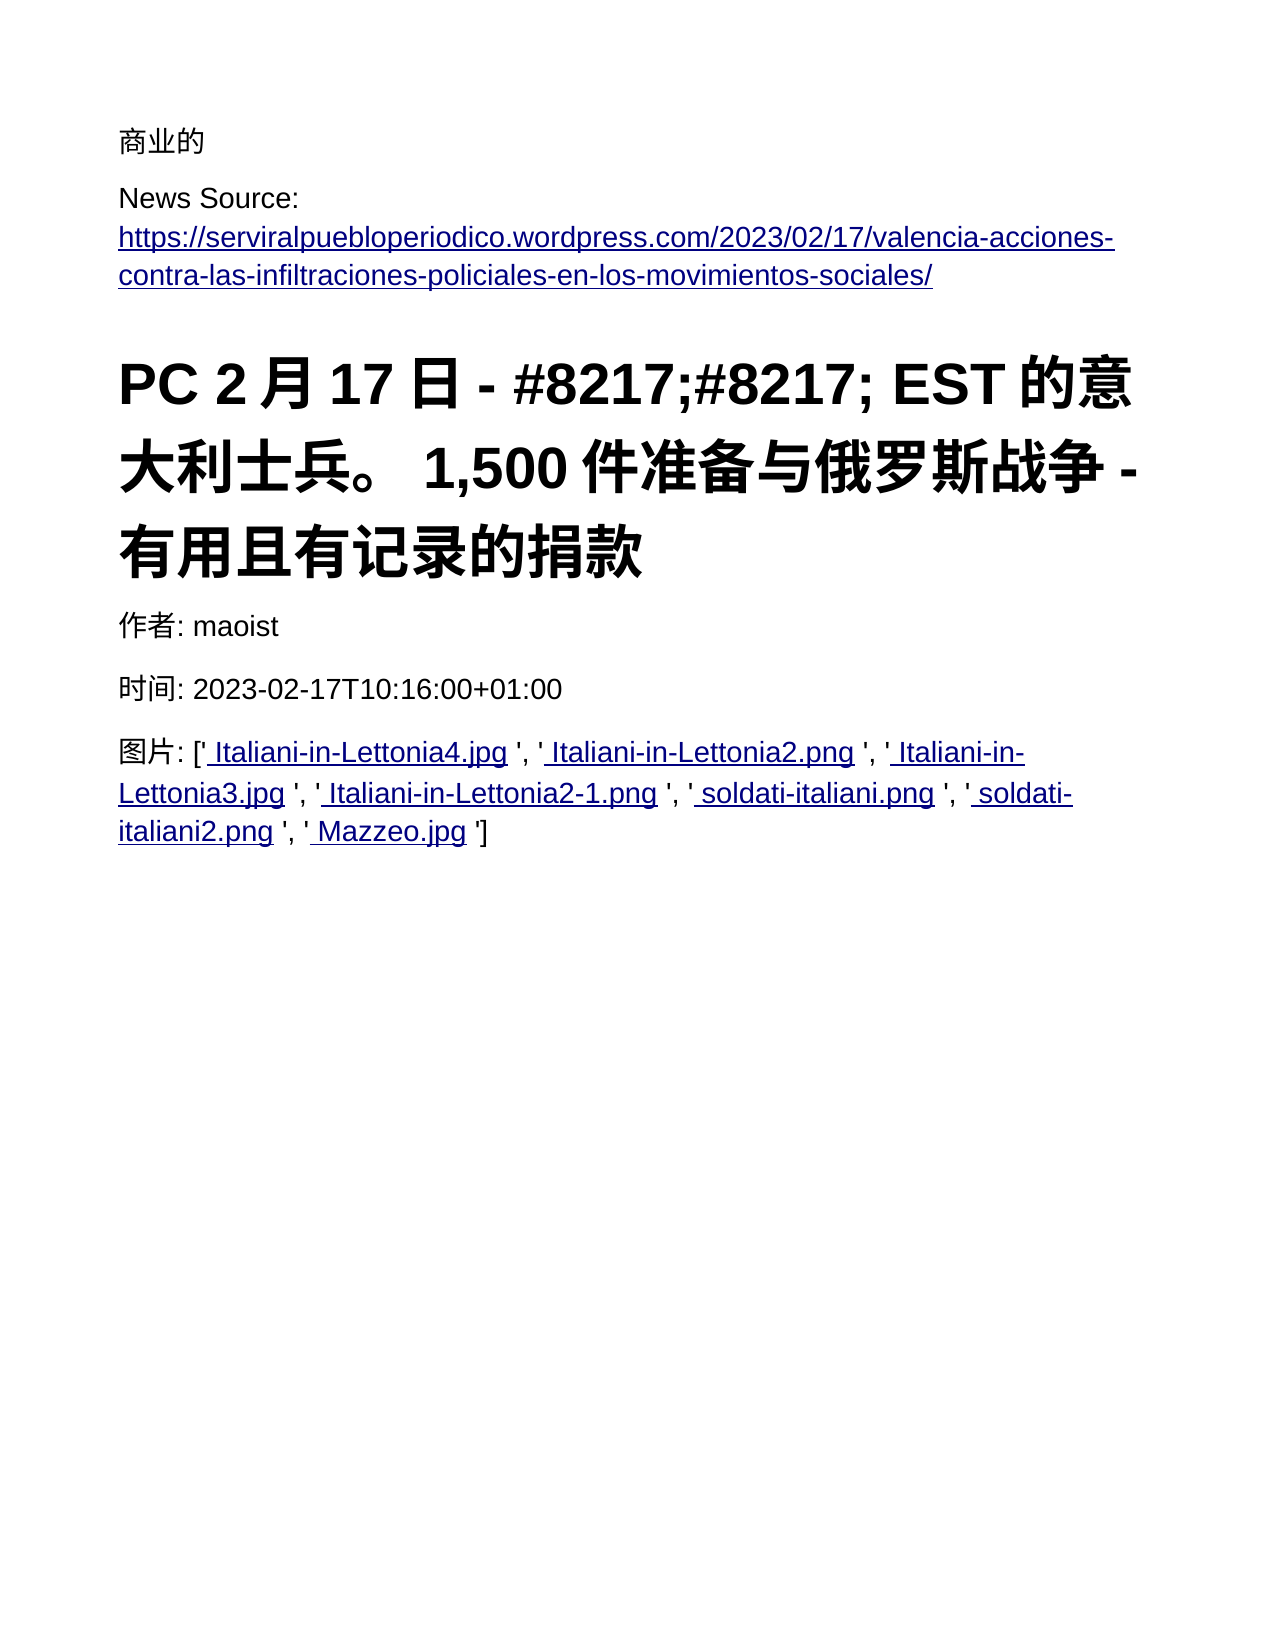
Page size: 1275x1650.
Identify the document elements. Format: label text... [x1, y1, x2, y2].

text 时间: 2023-02-17T10:16:00+01:00 [118, 666, 1157, 708]
subtitle PC 2月17日 - #8217;#8217; EST的意大利士兵。 1,500件准备与俄罗斯战争 - 有用且有记录的捐款 [118, 336, 1157, 590]
text 图片: [' Italiani-in-Lettonia4.jpg ', ' Italiani-in-Lettonia2.png ', ' Italiani-in-Lettonia3.jpg ', ' Italiani-in-Lettonia2-1.png ', ' soldati-italiani.png ', ' soldati-italiani2.png ', ' Mazzeo.jpg '] [118, 729, 1157, 848]
text 作者: maoist [118, 602, 1157, 645]
text News Source: https://serviralpuebloperiodico.wordpress.com/2023/02/17/valencia-acciones-contra-las-infiltraciones-policiales-en-los-movimientos-sociales/ [118, 181, 1157, 292]
text 商业的 [118, 118, 1157, 160]
